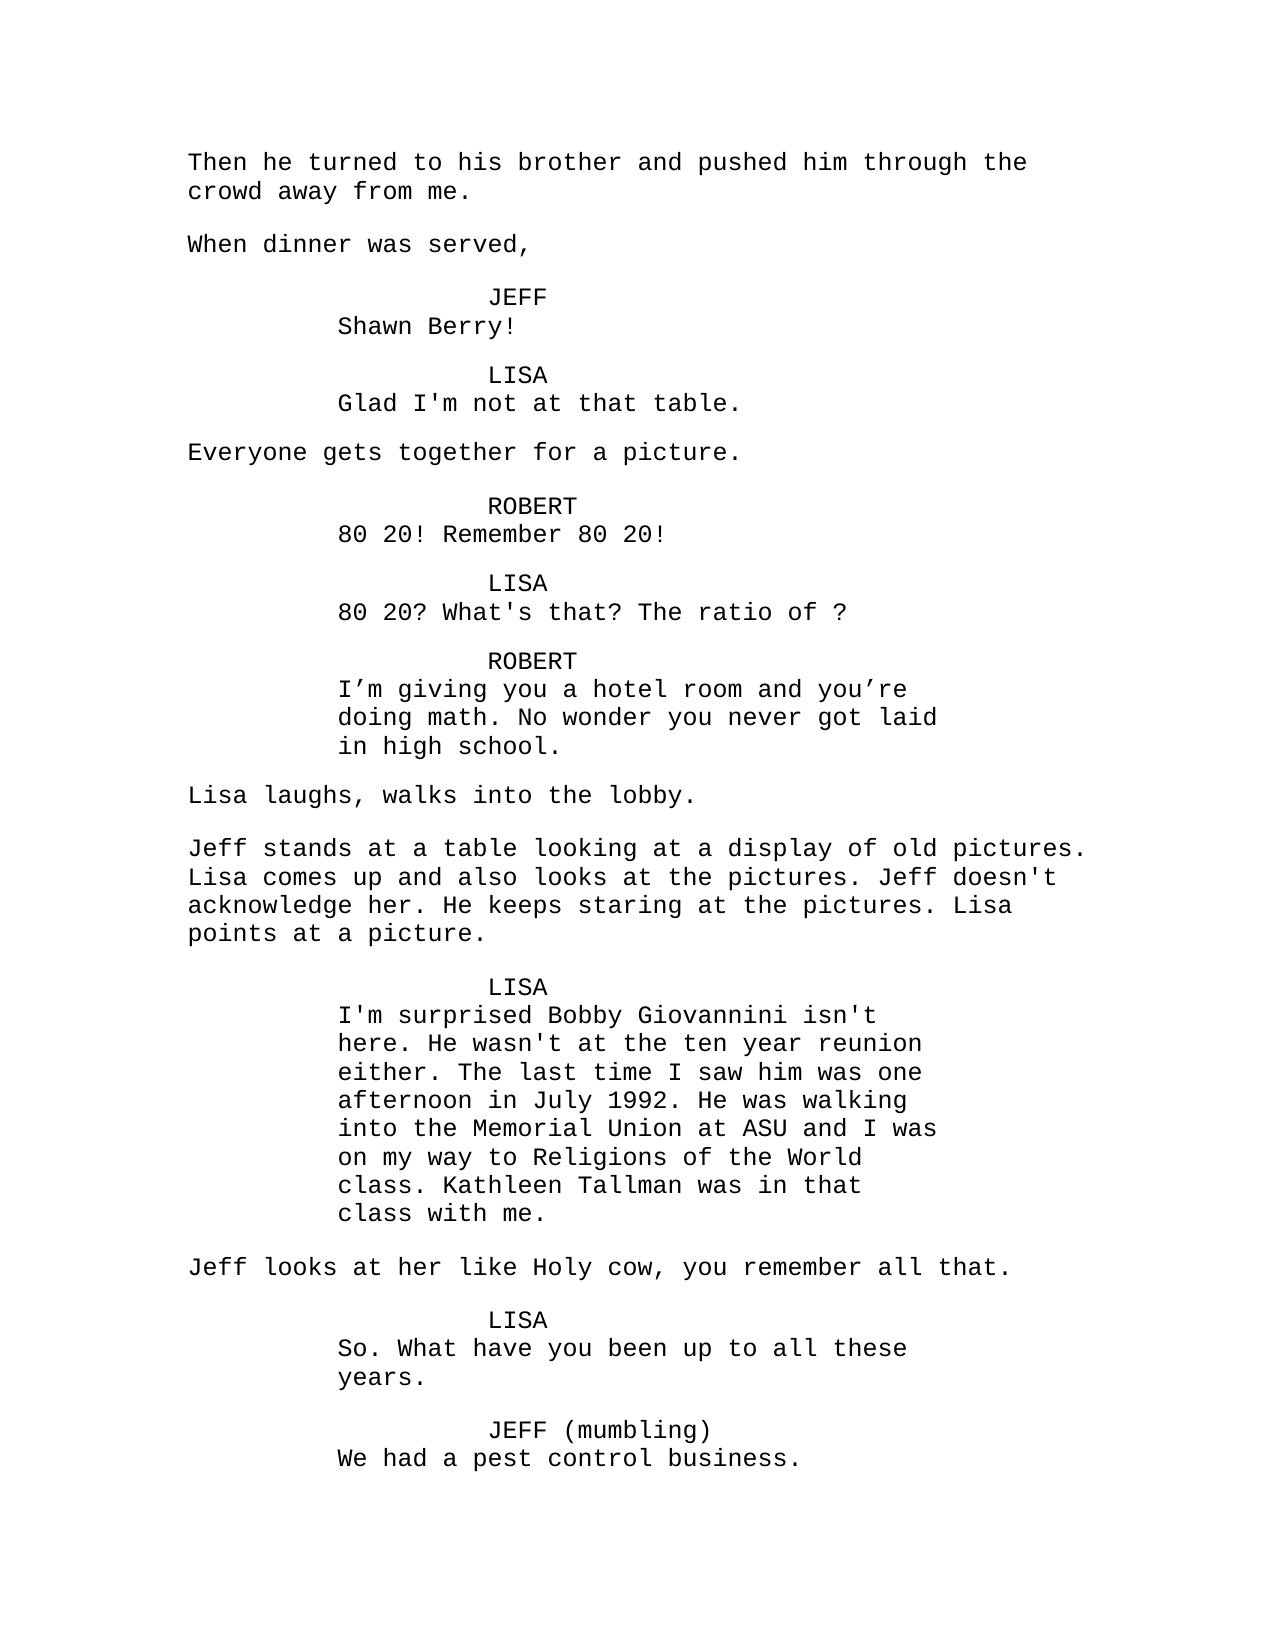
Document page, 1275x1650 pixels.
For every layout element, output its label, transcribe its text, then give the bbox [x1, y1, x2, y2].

text Jeff looks at her like Holy cow, you remember all that. [187, 1254, 1087, 1282]
text 80 20! Remember 80 20! [337, 522, 937, 550]
text Glad I'm not at that table. [337, 391, 937, 419]
text ROBERT [187, 648, 1087, 677]
text LISA [187, 571, 1087, 599]
text When dinner was served, [187, 232, 1087, 260]
text LISA [187, 974, 1087, 1002]
text I’m giving you a hotel room and you’re doing math. No wonder you never got laid in high school. [337, 677, 937, 762]
text JEFF [187, 285, 1087, 313]
text LISA [187, 1307, 1087, 1336]
text Everyone gets together for a picture. [187, 440, 1087, 468]
text Shawn Berry! [337, 313, 937, 342]
text So. What have you been up to all these years. [337, 1336, 937, 1392]
text Then he turned to his brother and pushed him through the crowd away from me. [187, 150, 1087, 207]
text Jeff stands at a table looking at a display of old pictures. Lisa comes up and also looks at the pictures. Jeff doesn't acknowledge her. He keeps staring at the pictures. Lisa points at a picture. [187, 836, 1087, 949]
text Lisa laughs, walks into the lobby. [187, 782, 1087, 811]
text We had a pest control business. [337, 1446, 937, 1474]
text ROBERT [187, 493, 1087, 522]
text LISA [187, 362, 1087, 391]
text I'm surprised Bobby Giovannini isn't here. He wasn't at the ten year reunion either. The last time I saw him was one afternoon in July 1992. He was walking into the Memorial Union at ASU and I was on my way to Religions of the World class. Kathleen Tallman was in that class with me. [337, 1002, 937, 1229]
text JEFF (mumbling) [187, 1417, 1087, 1446]
text 80 20? What's that? The ratio of ? [337, 599, 937, 627]
